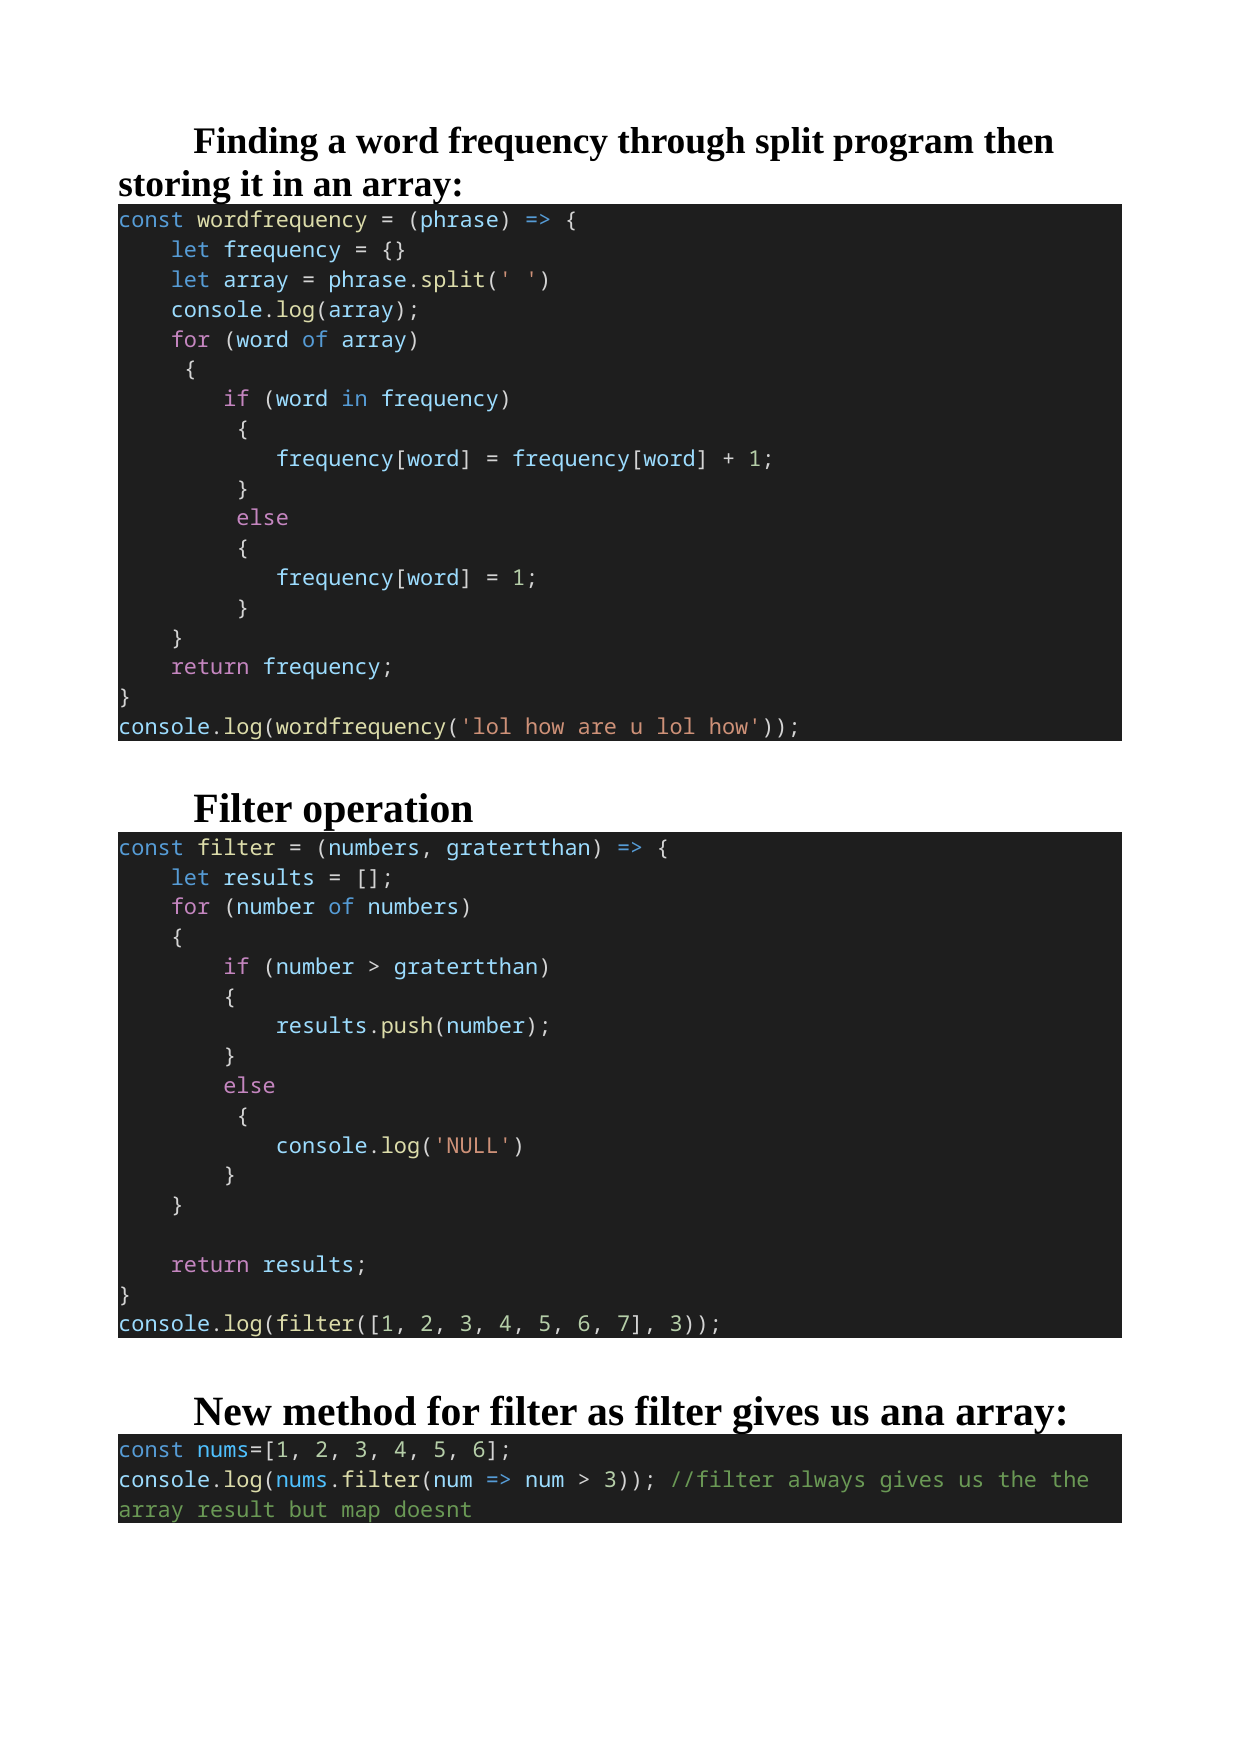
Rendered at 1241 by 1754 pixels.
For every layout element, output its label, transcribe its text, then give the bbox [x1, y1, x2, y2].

text } [118, 1189, 1122, 1219]
text if (word in frequency) [118, 383, 1122, 413]
text frequency[word] = frequency[word] + 1; [118, 443, 1122, 472]
text let frequency = {} [118, 234, 1122, 264]
text { [118, 353, 1122, 383]
text const nums=[1, 2, 3, 4, 5, 6]; [118, 1434, 1122, 1464]
text { [118, 981, 1122, 1010]
text { [118, 413, 1122, 443]
text let results = []; [118, 861, 1122, 891]
text results.push(number); [118, 1010, 1122, 1040]
text } [118, 472, 1122, 502]
text else [118, 502, 1122, 532]
text { [118, 1100, 1122, 1129]
text console.log(nums.filter(num => num > 3)); //filter always gives us the the array result but map doesnt [118, 1464, 1122, 1523]
text if (number > gratertthan) [118, 951, 1122, 981]
text Finding a word frequency through split program then storing it in an array: [118, 118, 1122, 204]
text return results; [118, 1249, 1122, 1278]
text } [118, 1278, 1122, 1308]
text } [118, 621, 1122, 651]
text const filter = (numbers, gratertthan) => { [118, 832, 1122, 861]
text const wordfrequency = (phrase) => { [118, 204, 1122, 234]
text } [118, 681, 1122, 711]
text for (number of numbers) [118, 891, 1122, 921]
text else [118, 1070, 1122, 1100]
text console.log(array); [118, 294, 1122, 323]
text { [118, 921, 1122, 951]
text } [118, 1040, 1122, 1070]
text let array = phrase.split(' ') [118, 264, 1122, 294]
text Filter operation [118, 784, 1122, 832]
text console.log('NULL') [118, 1129, 1122, 1159]
text console.log(filter([1, 2, 3, 4, 5, 6, 7], 3)); [118, 1308, 1122, 1338]
text for (word of array) [118, 323, 1122, 353]
text { [118, 532, 1122, 562]
text frequency[word] = 1; [118, 562, 1122, 592]
text return frequency; [118, 651, 1122, 681]
text } [118, 592, 1122, 621]
text } [118, 1159, 1122, 1189]
text console.log(wordfrequency('lol how are u lol how')); [118, 711, 1122, 741]
text New method for filter as filter gives us ana array: [118, 1386, 1122, 1434]
